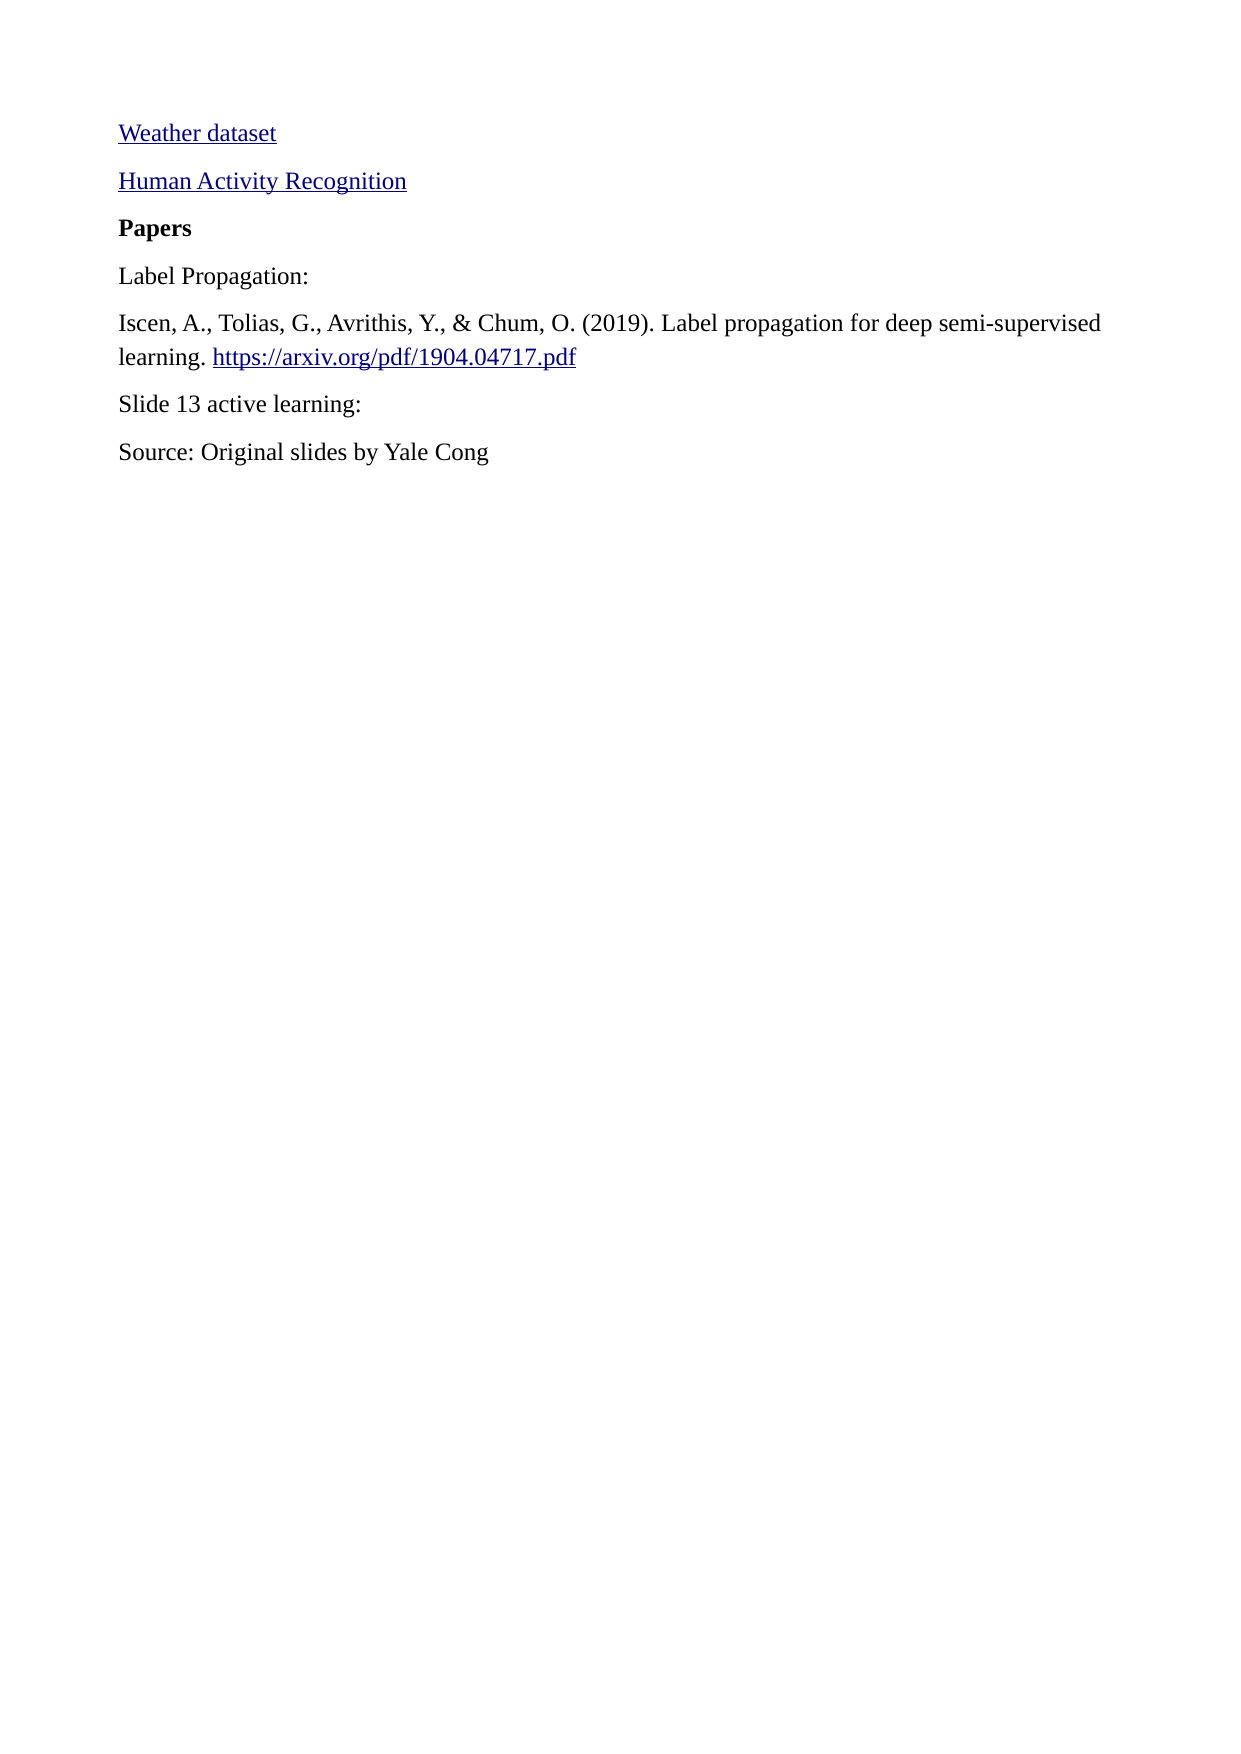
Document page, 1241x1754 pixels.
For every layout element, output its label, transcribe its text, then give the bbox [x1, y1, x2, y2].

text Slide 13 active learning: [118, 389, 1122, 418]
text Iscen, A., Tolias, G., Avrithis, Y., & Chum, O. (2019). Label propagation for deep semi-supervised learning. https://arxiv.org/pdf/1904.04717.pdf [118, 308, 1122, 370]
text Label Propagation: [118, 261, 1122, 290]
text Source: Original slides by Yale Cong [118, 437, 1122, 466]
text Weather dataset [118, 118, 1122, 147]
text Papers [118, 213, 1122, 242]
text Human Activity Recognition [118, 166, 1122, 194]
